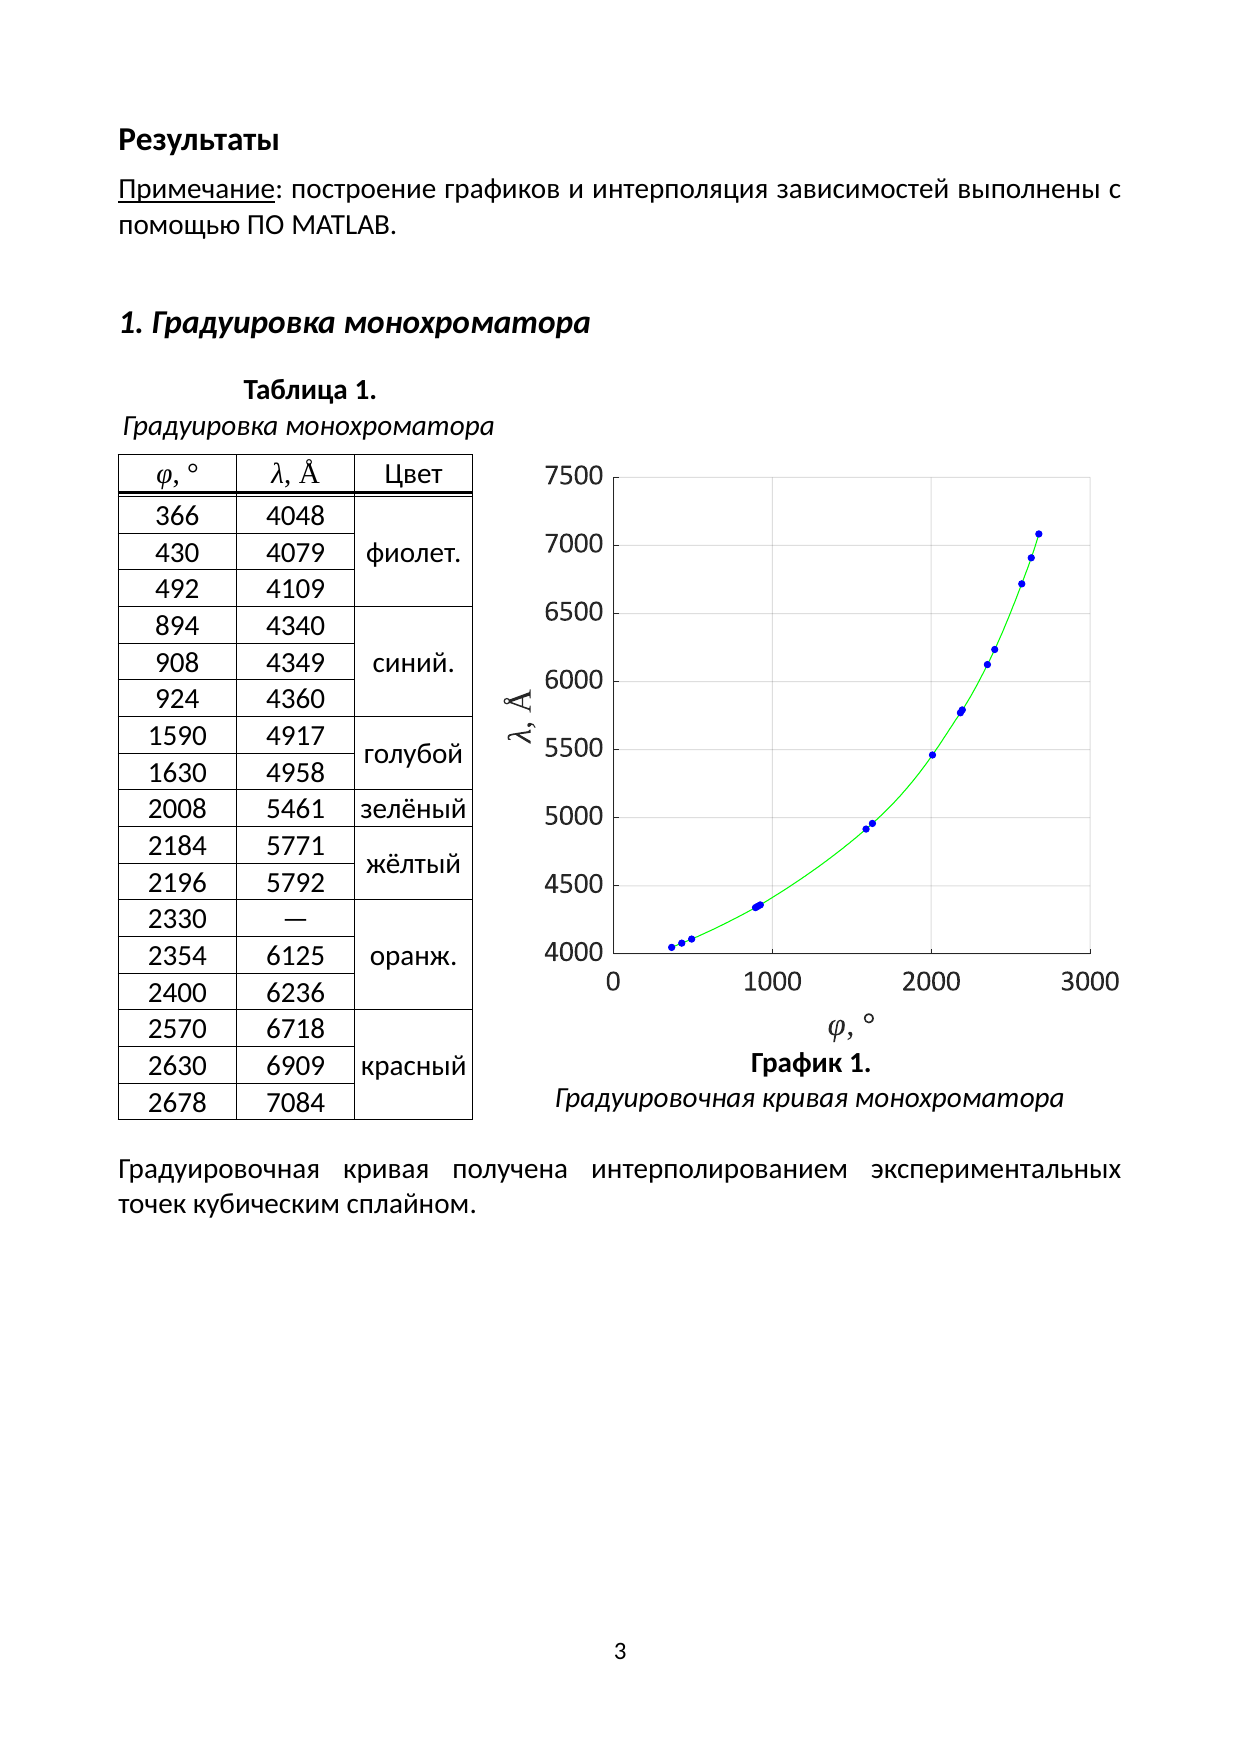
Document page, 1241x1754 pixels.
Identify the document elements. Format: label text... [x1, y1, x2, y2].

table_cell оранж. [355, 900, 472, 1009]
table_cell 2008 [119, 790, 236, 826]
table_cell 5461 [237, 790, 354, 826]
table_cell 6125 [237, 937, 354, 973]
table_cell 4917 [237, 717, 354, 753]
text Таблица 1. Градуировка монохроматора [118, 371, 502, 442]
subtitle Градуировка монохроматора [118, 301, 1122, 342]
table_cell жёлтый [355, 827, 472, 899]
table_cell 366 [119, 497, 236, 533]
table_cell 430 [119, 534, 236, 569]
table_header φ, ° [119, 455, 236, 491]
table_cell 2196 [119, 864, 236, 899]
table_cell голубой [355, 717, 472, 789]
text Примечание: построение графиков и интерполяция зависимостей выполнены с помощью ПО MATLAB. [118, 171, 1122, 242]
table_cell 908 [119, 644, 236, 679]
table_cell 1590 [119, 717, 236, 753]
table_cell фиолет. [355, 497, 472, 606]
table_cell красный [355, 1010, 472, 1119]
table_cell синий. [355, 607, 472, 716]
table_header λ, Å [237, 455, 354, 491]
table_cell 7084 [237, 1084, 354, 1119]
table_cell 4109 [237, 570, 354, 606]
table_header Цвет [355, 455, 472, 491]
table_cell 894 [119, 607, 236, 643]
table_cell 4360 [237, 680, 354, 716]
table_cell 2678 [119, 1084, 236, 1119]
table_cell 5771 [237, 827, 354, 863]
table_cell 2330 [119, 900, 236, 936]
table_cell 2570 [119, 1010, 236, 1046]
table_cell 4349 [237, 644, 354, 679]
table_header φ, ° [500, 456, 1122, 1115]
table_cell 6236 [237, 974, 354, 1009]
table_cell 4958 [237, 754, 354, 789]
table_cell 1630 [119, 754, 236, 789]
subtitle Результаты [118, 118, 1122, 159]
text Градуировочная кривая получена интерполированием экспериментальных точек кубическим сплайном. [118, 1150, 1122, 1221]
table_cell 924 [119, 680, 236, 716]
table_cell — [237, 900, 354, 936]
table_cell 5792 [237, 864, 354, 899]
table_cell 6718 [237, 1010, 354, 1046]
table_cell 2400 [119, 974, 236, 1009]
table_cell 492 [119, 570, 236, 606]
table_cell 2354 [119, 937, 236, 973]
table_cell 4340 [237, 607, 354, 643]
table_cell 4048 [237, 497, 354, 533]
table_cell 6909 [237, 1047, 354, 1083]
table_cell 2630 [119, 1047, 236, 1083]
table_cell 4079 [237, 534, 354, 569]
table_cell зелёный [355, 790, 472, 826]
table_cell 2184 [119, 827, 236, 863]
